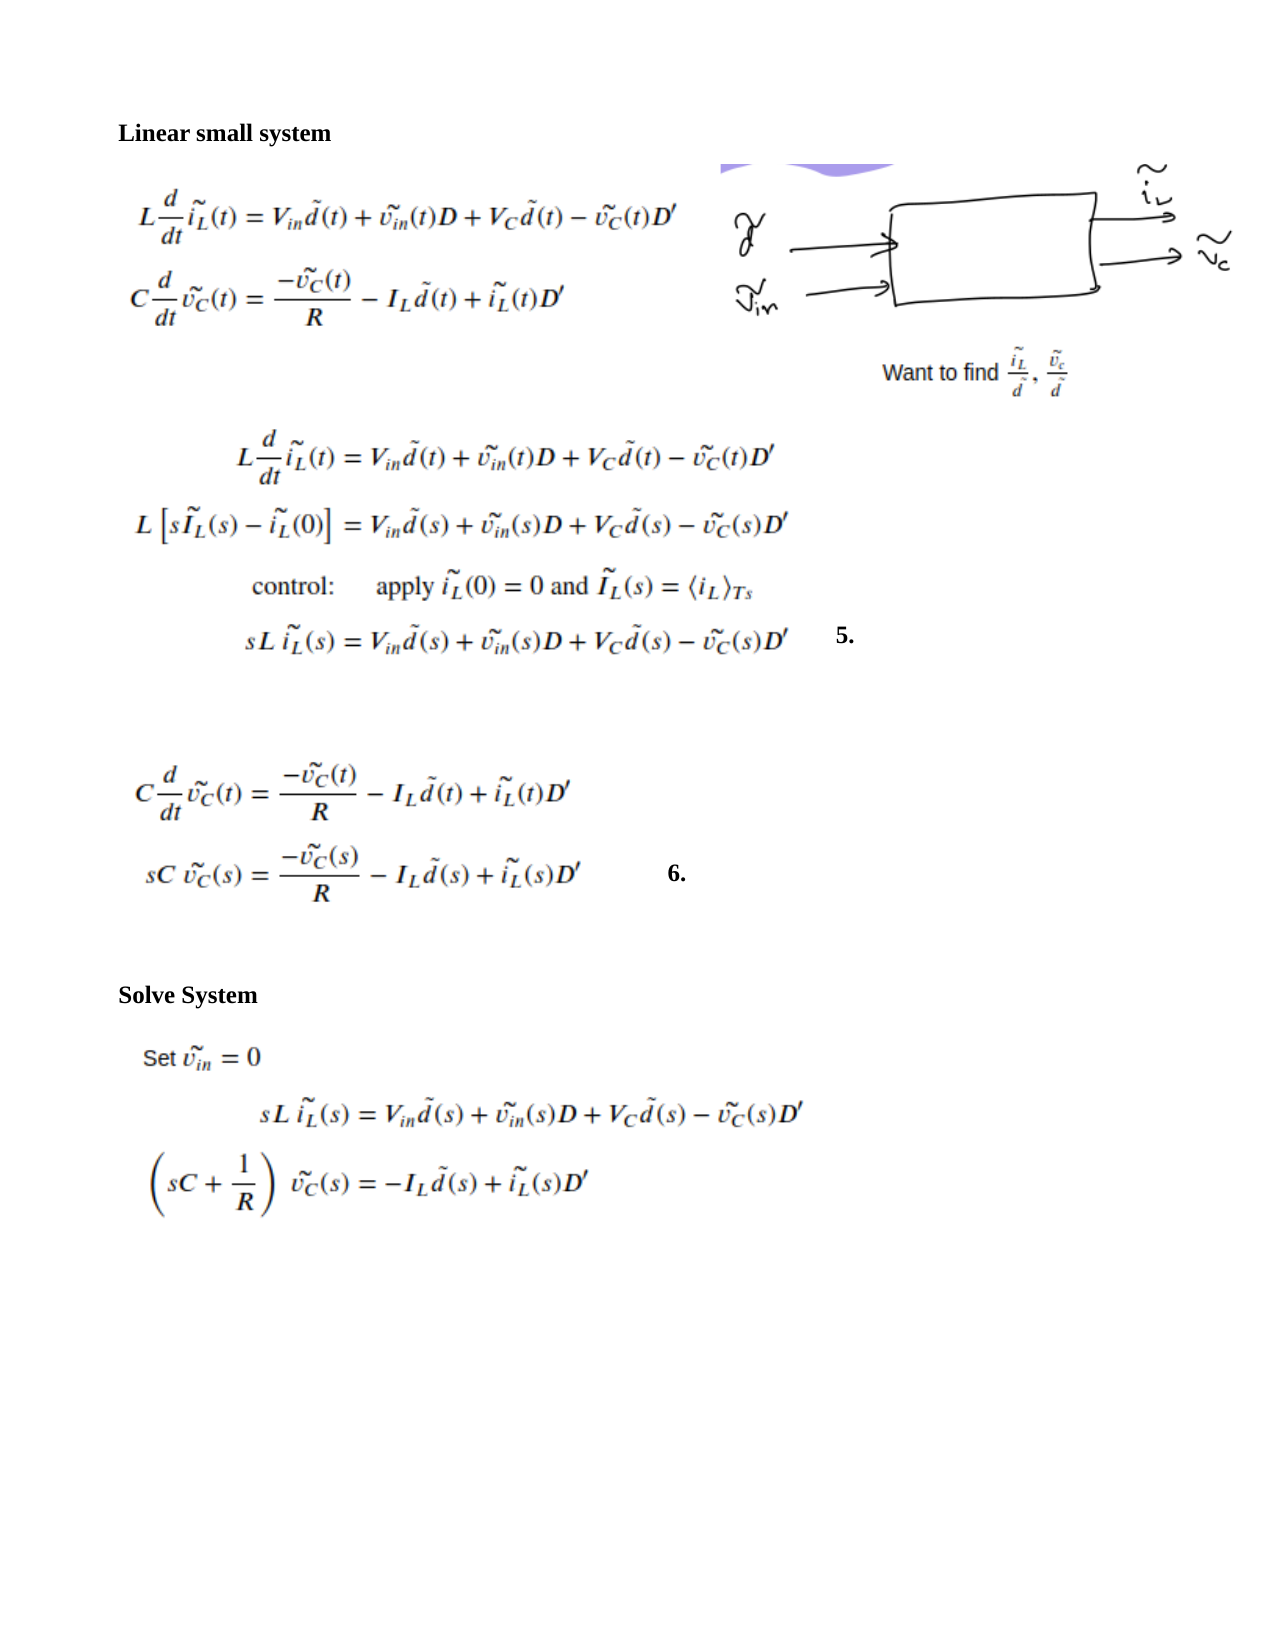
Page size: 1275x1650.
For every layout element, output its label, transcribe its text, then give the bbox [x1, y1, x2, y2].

text Linear small system [118, 118, 1157, 147]
picture [875, 336, 1074, 403]
picture [118, 175, 689, 337]
picture [116, 417, 801, 667]
picture [720, 164, 1239, 320]
picture [118, 1038, 808, 1226]
text Solve System [118, 981, 1157, 1009]
picture [112, 739, 605, 913]
